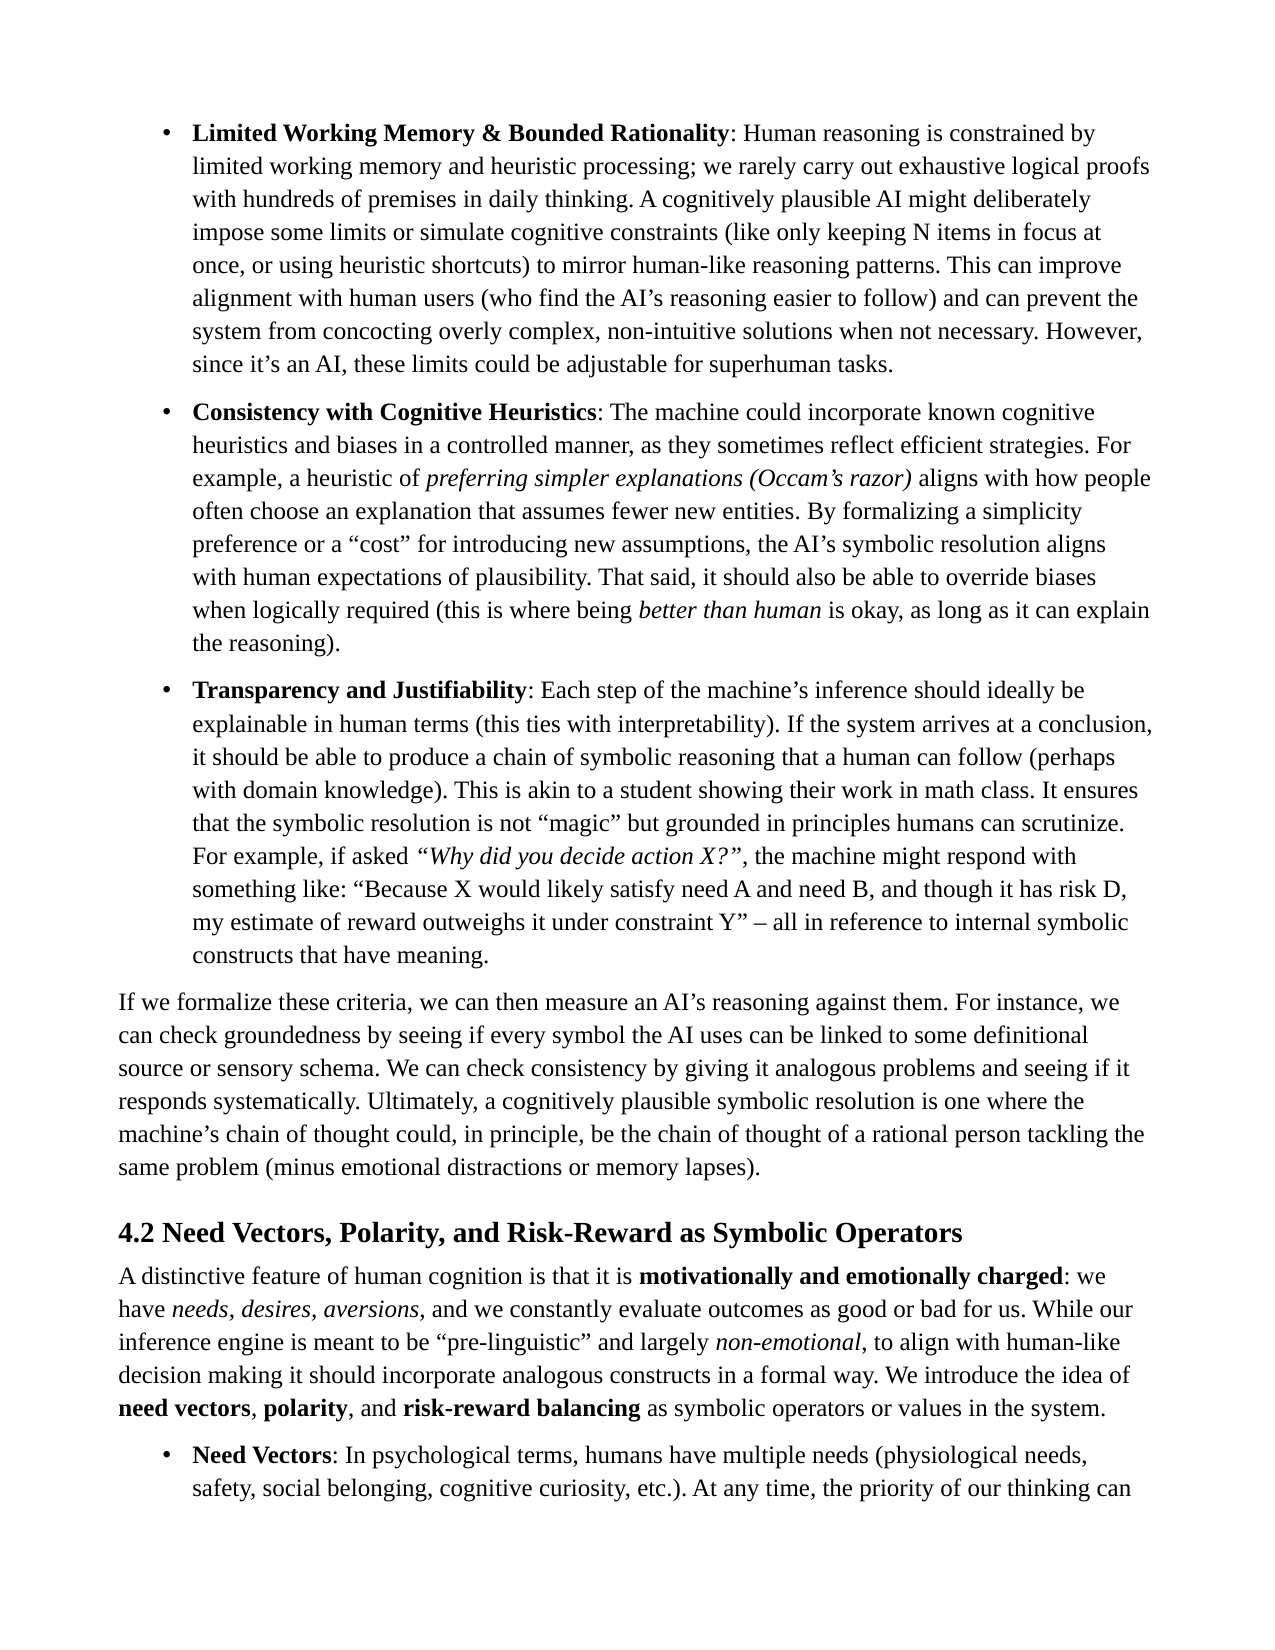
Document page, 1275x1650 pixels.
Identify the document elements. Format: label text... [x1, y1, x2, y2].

list Need Vectors: In psychological terms, humans have multiple needs (physiological needs, safety, social belonging, cognitive curiosity, etc.). At any time, the priority of our thinking can [162, 1440, 1157, 1502]
text A distinctive feature of human cognition is that it is motivationally and emotionally charged: we have needs, desires, aversions, and we constantly evaluate outcomes as good or bad for us. While our inference engine is meant to be “pre-linguistic” and largely non-emotional, to align with human-like decision making it should incorporate analogous constructs in a formal way. We introduce the idea of need vectors, polarity, and risk-reward balancing as symbolic operators or values in the system. [118, 1261, 1157, 1422]
list Consistency with Cognitive Heuristics: The machine could incorporate known cognitive heuristics and biases in a controlled manner, as they sometimes reflect efficient strategies. For example, a heuristic of preferring simpler explanations (Occam’s razor) aligns with how people often choose an explanation that assumes fewer new entities. By formalizing a simplicity preference or a “cost” for introducing new assumptions, the AI’s symbolic resolution aligns with human expectations of plausibility. That said, it should also be able to override biases when logically required (this is where being better than human is okay, as long as it can explain the reasoning). [162, 397, 1157, 657]
subtitle 4.2 Need Vectors, Polarity, and Risk-Reward as Symbolic Operators [118, 1215, 1157, 1248]
text If we formalize these criteria, we can then measure an AI’s reasoning against them. For instance, we can check groundedness by seeing if every symbol the AI uses can be linked to some definitional source or sensory schema. We can check consistency by giving it analogous problems and seeing if it responds systematically. Ultimately, a cognitively plausible symbolic resolution is one where the machine’s chain of thought could, in principle, be the chain of thought of a rational person tackling the same problem (minus emotional distractions or memory lapses). [118, 987, 1157, 1181]
list Transparency and Justifiability: Each step of the machine’s inference should ideally be explainable in human terms (this ties with interpretability). If the system arrives at a conclusion, it should be able to produce a chain of symbolic reasoning that a human can follow (perhaps with domain knowledge). This is akin to a student showing their work in math class. It ensures that the symbolic resolution is not “magic” but grounded in principles humans can scrutinize. For example, if asked “Why did you decide action X?”, the machine might respond with something like: “Because X would likely satisfy need A and need B, and though it has risk D, my estimate of reward outweighs it under constraint Y” – all in reference to internal symbolic constructs that have meaning. [162, 676, 1157, 968]
list Limited Working Memory & Bounded Rationality: Human reasoning is constrained by limited working memory and heuristic processing; we rarely carry out exhaustive logical proofs with hundreds of premises in daily thinking. A cognitively plausible AI might deliberately impose some limits or simulate cognitive constraints (like only keeping N items in focus at once, or using heuristic shortcuts) to mirror human-like reasoning patterns. This can improve alignment with human users (who find the AI’s reasoning easier to follow) and can prevent the system from concocting overly complex, non-intuitive solutions when not necessary. However, since it’s an AI, these limits could be adjustable for superhuman tasks. [162, 118, 1157, 378]
